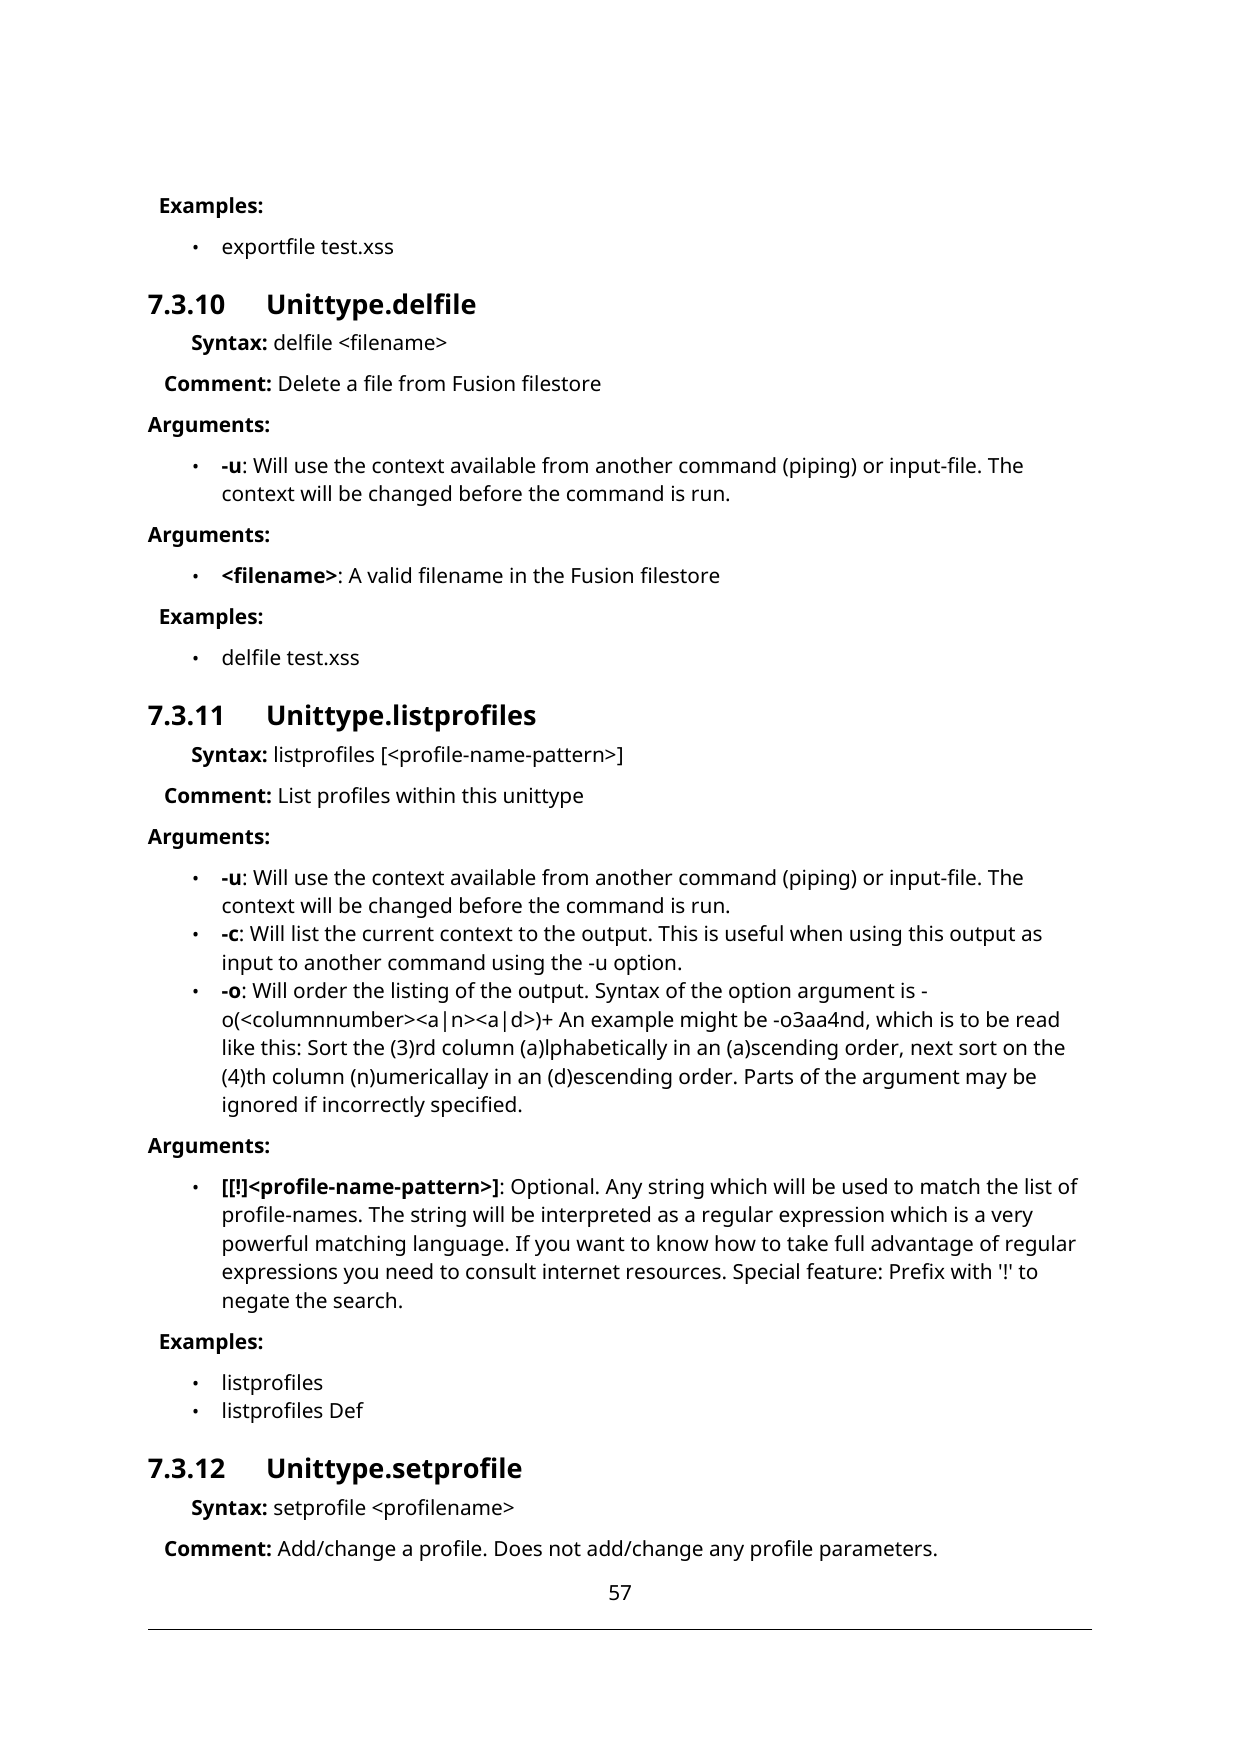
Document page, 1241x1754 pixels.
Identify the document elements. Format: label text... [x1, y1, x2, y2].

text Comment: Add/change a profile. Does not add/change any profile parameters. [148, 1534, 1092, 1562]
text Examples: [148, 602, 1092, 631]
text Examples: [148, 1327, 1092, 1355]
list -c: Will list the current context to the output. This is useful when using this output as input to another command using the -u option. [192, 919, 1092, 976]
text Arguments: [148, 822, 1092, 850]
list -o: Will order the listing of the output. Syntax of the option argument is -o(<columnnumber><a|n><a|d>)+ An example might be -o3aa4nd, which is to be read like this: Sort the (3)rd column (a)lphabetically in an (a)scending order, next sort on the (4)th column (n)umericallay in an (d)escending order. Parts of the argument may be ignored if incorrectly specified. [192, 976, 1092, 1119]
text Syntax: setprofile <profilename> [148, 1493, 1092, 1521]
text Arguments: [148, 1131, 1092, 1159]
text Syntax: listprofiles [<profile-name-pattern>] [148, 740, 1092, 768]
text Comment: Delete a file from Fusion filestore [148, 369, 1092, 398]
text Comment: List profiles within this unittype [148, 781, 1092, 809]
list listprofiles [192, 1368, 1092, 1396]
text Arguments: [148, 521, 1092, 549]
list -u: Will use the context available from another command (piping) or input-file. The context will be changed before the command is run. [192, 451, 1092, 508]
subtitle Unittype.listprofiles [148, 697, 1092, 734]
text Arguments: [148, 410, 1092, 439]
subtitle Unittype.setprofile [148, 1449, 1092, 1486]
list <filename>: A valid filename in the Fusion filestore [192, 561, 1092, 590]
text Syntax: delfile <filename> [148, 328, 1092, 357]
text Examples: [148, 191, 1092, 219]
list delfile test.xss [192, 643, 1092, 672]
list -u: Will use the context available from another command (piping) or input-file. The context will be changed before the command is run. [192, 863, 1092, 919]
list listprofiles Def [192, 1396, 1092, 1424]
subtitle Unittype.delfile [148, 285, 1092, 322]
list [[!]<profile-name-pattern>]: Optional. Any string which will be used to match the list of profile-names. The string will be interpreted as a regular expression which is a very powerful matching language. If you want to know how to take full advantage of regular expressions you need to consult internet resources. Special feature: Prefix with '!' to negate the search. [192, 1172, 1092, 1314]
list exportfile test.xss [192, 232, 1092, 260]
